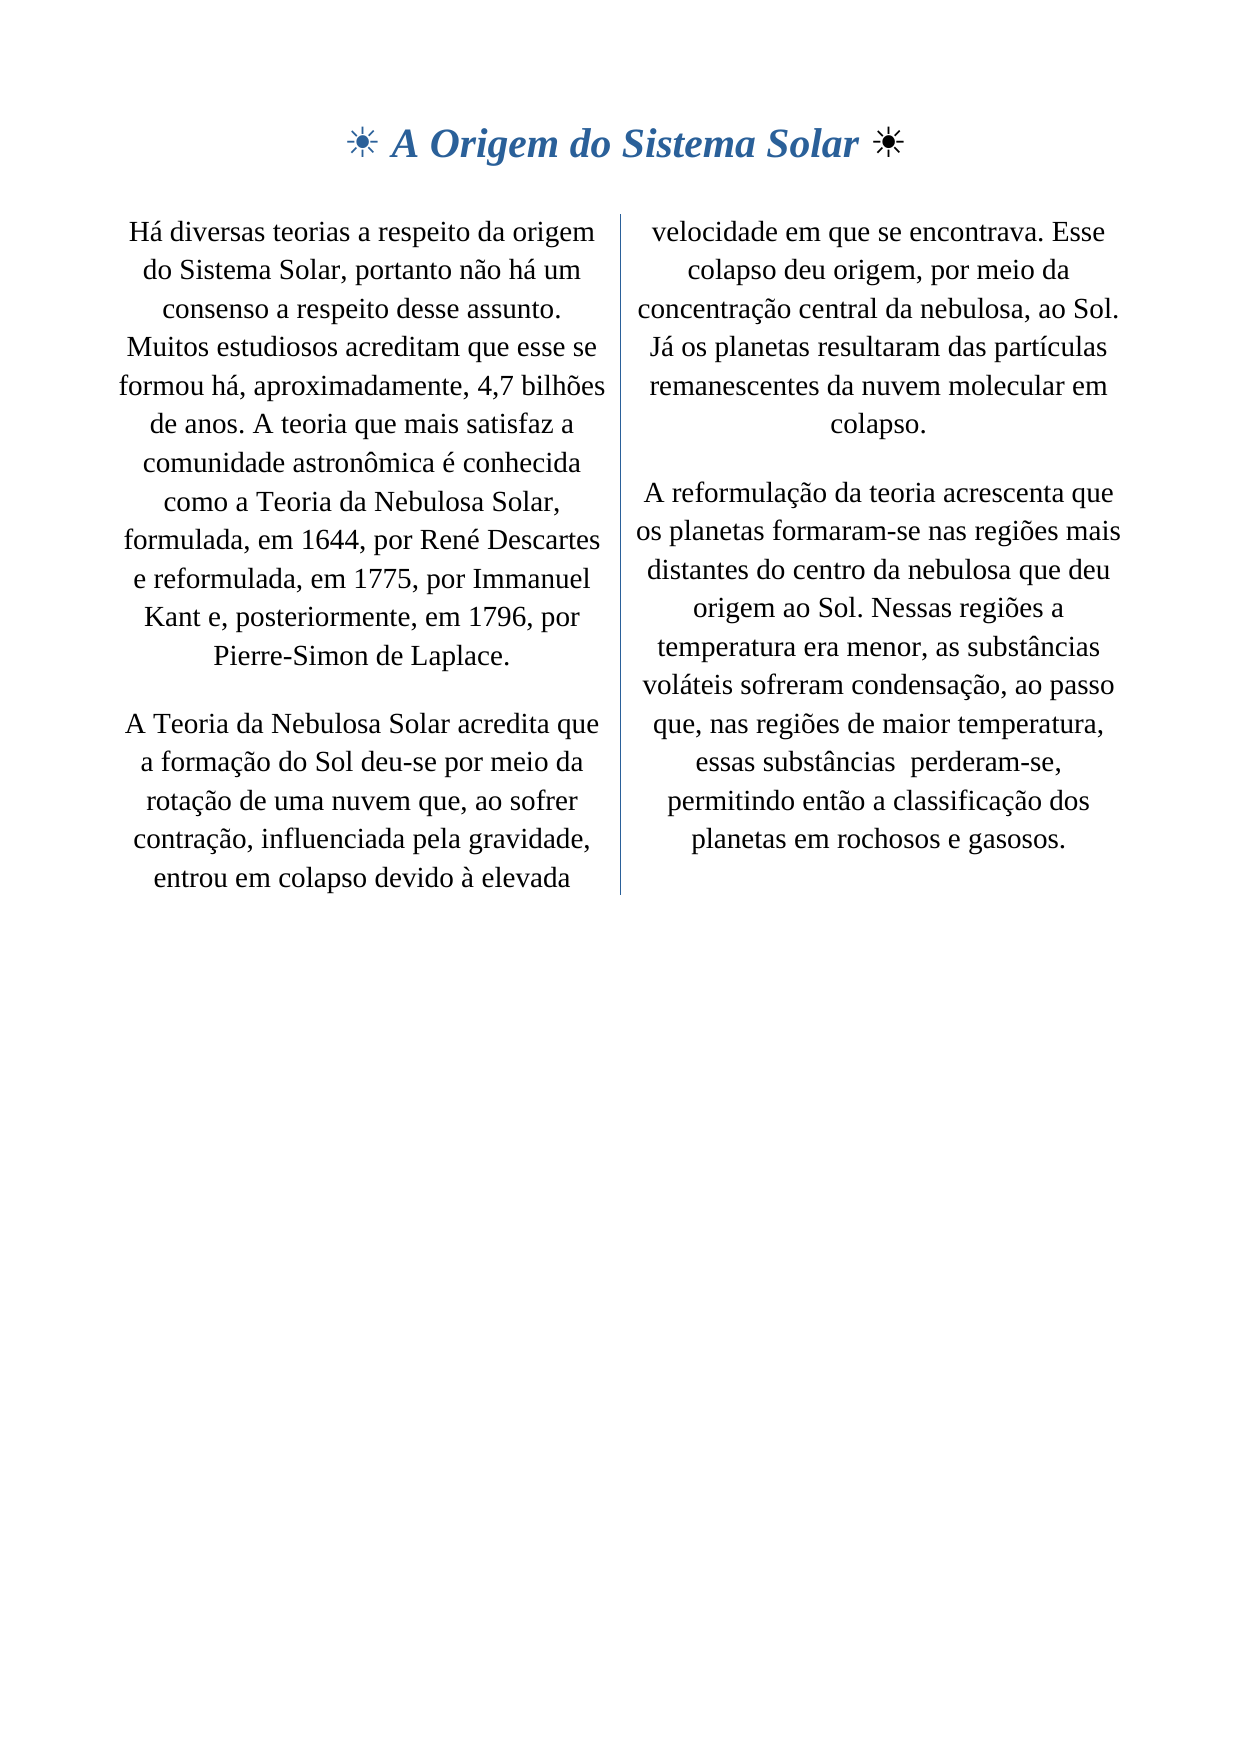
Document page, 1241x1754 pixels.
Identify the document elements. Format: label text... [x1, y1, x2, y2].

text Há diversas teorias a respeito da origem do Sistema Solar, portanto não há um consenso a respeito desse assunto. Muitos estudiosos acreditam que esse se formou há, aproximadamente, 4,7 bilhões de anos. A teoria que mais satisfaz a comunidade astronômica é conhecida como a Teoria da Nebulosa Solar, formulada, em 1644, por René Descartes e reformulada, em 1775, por Immanuel Kant e, posteriormente, em 1796, por Pierre-Simon de Laplace. [118, 214, 605, 671]
text velocidade em que se encontrava. Esse colapso deu origem, por meio da concentração central da nebulosa, ao Sol. Já os planetas resultaram das partículas remanescentes da nuvem molecular em colapso. [635, 214, 1122, 440]
text A Teoria da Nebulosa Solar acredita que a formação do Sol deu-se por meio da rotação de uma nuvem que, ao sofrer contração, influenciada pela gravidade, entrou em colapso devido à elevada [118, 706, 605, 894]
text A reformulação da teoria acrescenta que os planetas formaram-se nas regiões mais distantes do centro da nebulosa que deu origem ao Sol. Nessas regiões a temperatura era menor, as substâncias voláteis sofreram condensação, ao passo que, nas regiões de maior temperatura, essas substâncias perderam-se, permitindo então a classificação dos planetas em rochosos e gasosos. [635, 475, 1122, 855]
text ☀️ A Origem do Sistema Solar ☀️ [118, 118, 1122, 166]
